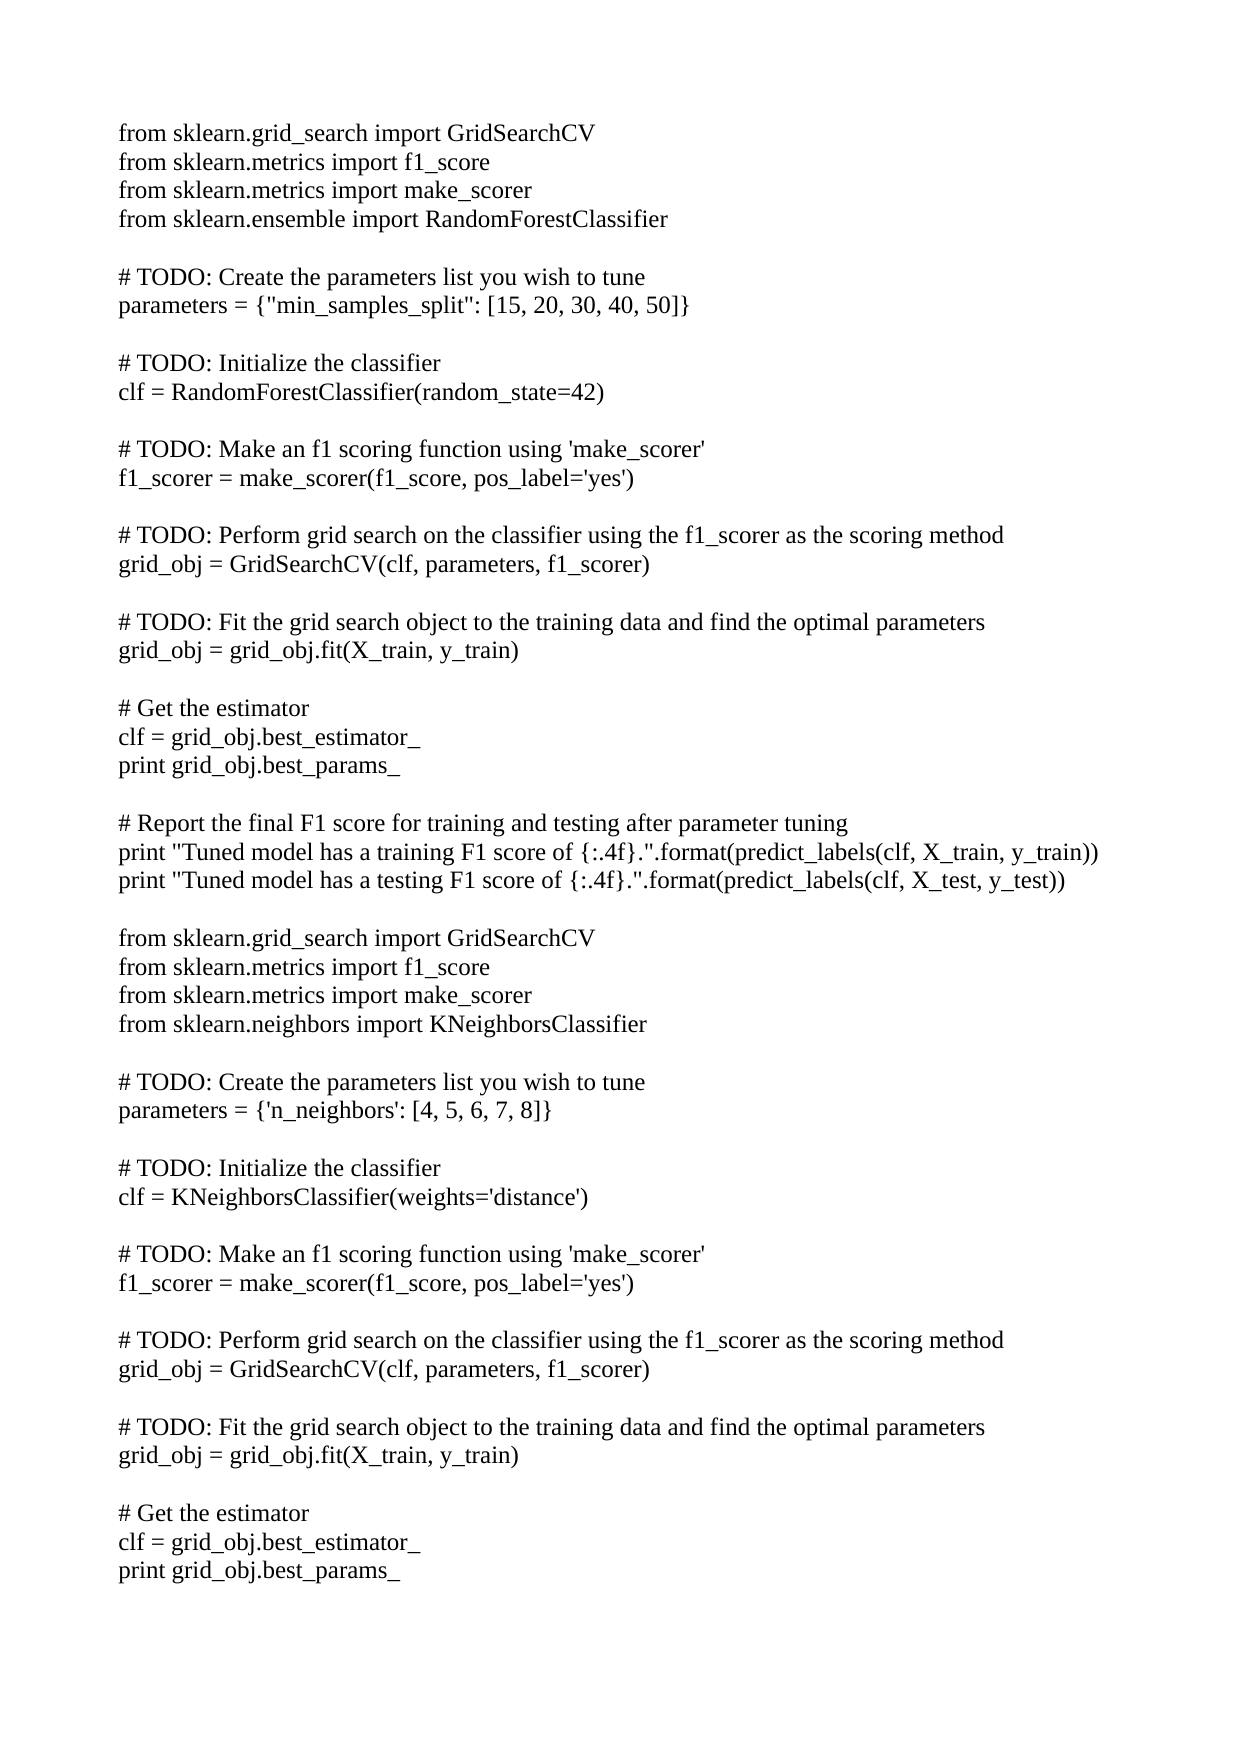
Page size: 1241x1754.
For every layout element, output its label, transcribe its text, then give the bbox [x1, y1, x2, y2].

text # TODO: Make an f1 scoring function using 'make_scorer' [118, 1239, 1122, 1268]
text # TODO: Create the parameters list you wish to tune [118, 262, 1122, 291]
text from sklearn.metrics import make_scorer [118, 981, 1122, 1009]
text f1_scorer = make_scorer(f1_score, pos_label='yes') [118, 463, 1122, 492]
text from sklearn.metrics import f1_score [118, 147, 1122, 176]
text # TODO: Create the parameters list you wish to tune [118, 1067, 1122, 1096]
text from sklearn.neighbors import KNeighborsClassifier [118, 1009, 1122, 1038]
text # TODO: Perform grid search on the classifier using the f1_scorer as the scoring method [118, 1326, 1122, 1354]
text from sklearn.ensemble import RandomForestClassifier [118, 204, 1122, 233]
text clf = grid_obj.best_estimator_ [118, 722, 1122, 751]
text print "Tuned model has a training F1 score of {:.4f}.".format(predict_labels(clf, X_train, y_train)) [118, 837, 1122, 866]
text # TODO: Perform grid search on the classifier using the f1_scorer as the scoring method [118, 521, 1122, 549]
text grid_obj = grid_obj.fit(X_train, y_train) [118, 1441, 1122, 1469]
text clf = RandomForestClassifier(random_state=42) [118, 377, 1122, 406]
text print "Tuned model has a testing F1 score of {:.4f}.".format(predict_labels(clf, X_test, y_test)) [118, 866, 1122, 894]
text grid_obj = GridSearchCV(clf, parameters, f1_scorer) [118, 549, 1122, 578]
text # Get the estimator [118, 1498, 1122, 1527]
text from sklearn.metrics import f1_score [118, 952, 1122, 981]
text from sklearn.grid_search import GridSearchCV [118, 923, 1122, 952]
text print grid_obj.best_params_ [118, 1556, 1122, 1584]
text parameters = {"min_samples_split": [15, 20, 30, 40, 50]} [118, 291, 1122, 319]
text grid_obj = grid_obj.fit(X_train, y_train) [118, 636, 1122, 664]
text # Get the estimator [118, 693, 1122, 722]
text # Report the final F1 score for training and testing after parameter tuning [118, 808, 1122, 837]
text # TODO: Fit the grid search object to the training data and find the optimal parameters [118, 607, 1122, 636]
text # TODO: Initialize the classifier [118, 1153, 1122, 1182]
text grid_obj = GridSearchCV(clf, parameters, f1_scorer) [118, 1354, 1122, 1383]
text from sklearn.grid_search import GridSearchCV [118, 118, 1122, 147]
text # TODO: Fit the grid search object to the training data and find the optimal parameters [118, 1412, 1122, 1441]
text # TODO: Initialize the classifier [118, 348, 1122, 377]
text from sklearn.metrics import make_scorer [118, 176, 1122, 204]
text print grid_obj.best_params_ [118, 751, 1122, 779]
text # TODO: Make an f1 scoring function using 'make_scorer' [118, 434, 1122, 463]
text clf = grid_obj.best_estimator_ [118, 1527, 1122, 1556]
text f1_scorer = make_scorer(f1_score, pos_label='yes') [118, 1268, 1122, 1297]
text parameters = {'n_neighbors': [4, 5, 6, 7, 8]} [118, 1096, 1122, 1124]
text clf = KNeighborsClassifier(weights='distance') [118, 1182, 1122, 1211]
